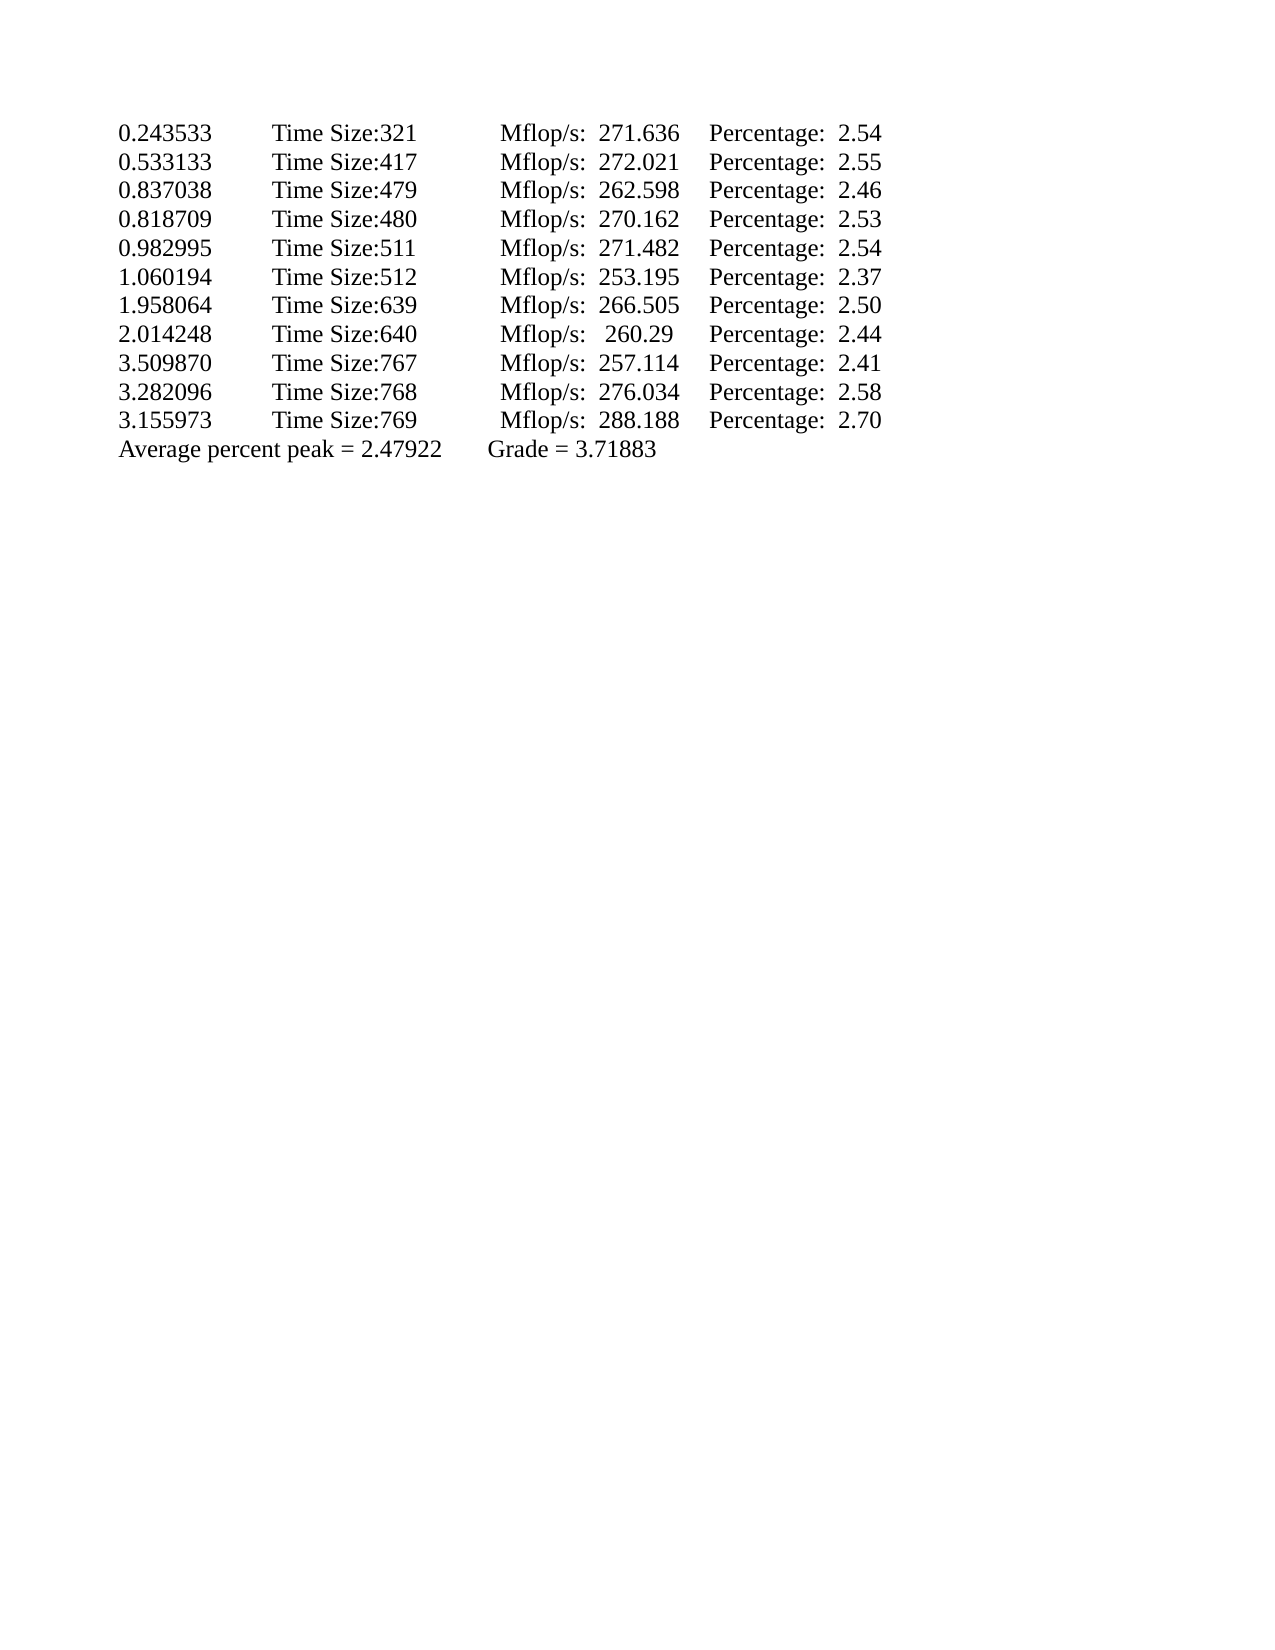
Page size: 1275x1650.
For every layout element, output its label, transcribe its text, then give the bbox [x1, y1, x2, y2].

text 0.818709 Time Size:480 Mflop/s: 270.162 Percentage: 2.53 [118, 204, 1157, 233]
text 2.014248 Time Size:640 Mflop/s: 260.29 Percentage: 2.44 [118, 319, 1157, 348]
text 3.282096 Time Size:768 Mflop/s: 276.034 Percentage: 2.58 [118, 377, 1157, 406]
text 1.060194 Time Size:512 Mflop/s: 253.195 Percentage: 2.37 [118, 262, 1157, 291]
text Average percent peak = 2.47922 Grade = 3.71883 [118, 434, 1157, 463]
text 1.958064 Time Size:639 Mflop/s: 266.505 Percentage: 2.50 [118, 291, 1157, 319]
text 3.509870 Time Size:767 Mflop/s: 257.114 Percentage: 2.41 [118, 348, 1157, 377]
text 0.243533 Time Size:321 Mflop/s: 271.636 Percentage: 2.54 [118, 118, 1157, 147]
text 0.982995 Time Size:511 Mflop/s: 271.482 Percentage: 2.54 [118, 233, 1157, 262]
text 3.155973 Time Size:769 Mflop/s: 288.188 Percentage: 2.70 [118, 406, 1157, 434]
text 0.533133 Time Size:417 Mflop/s: 272.021 Percentage: 2.55 [118, 147, 1157, 176]
text 0.837038 Time Size:479 Mflop/s: 262.598 Percentage: 2.46 [118, 176, 1157, 204]
